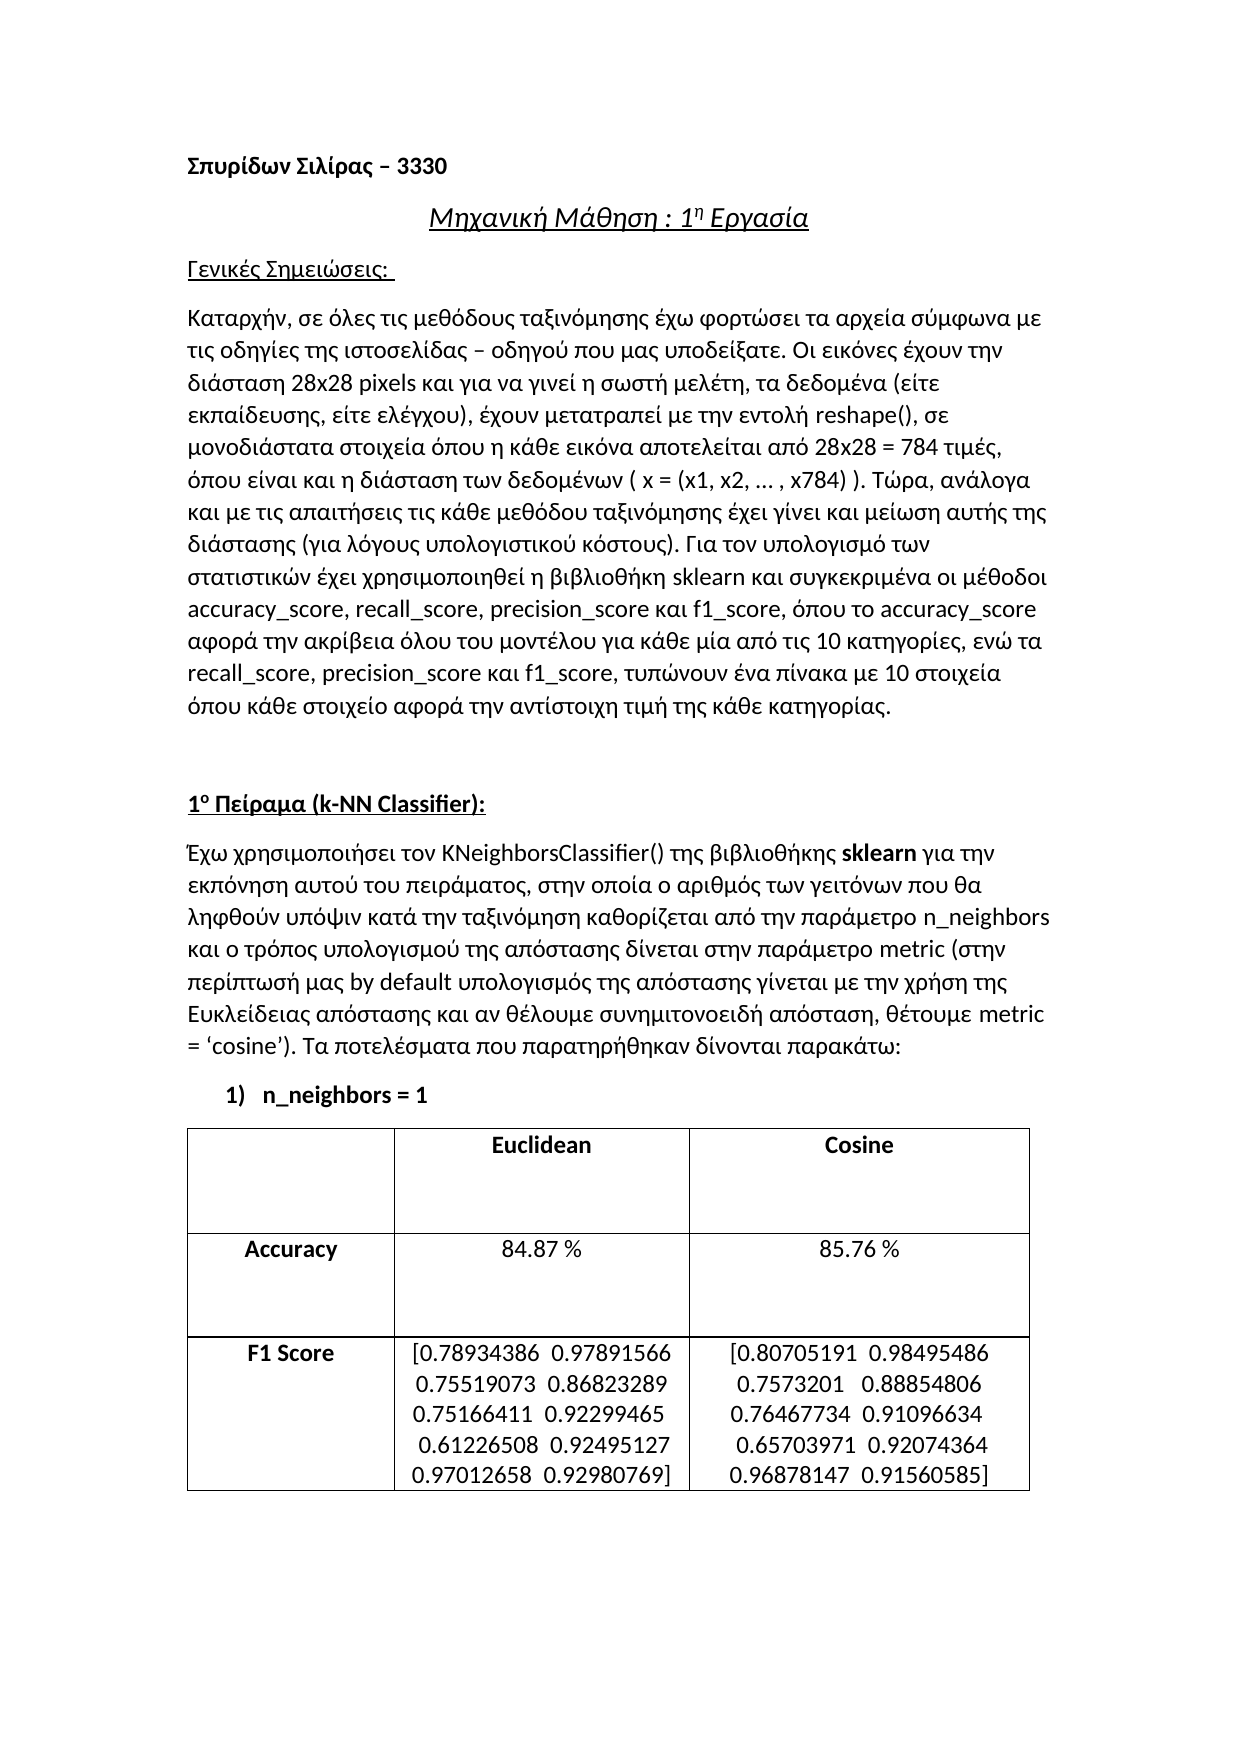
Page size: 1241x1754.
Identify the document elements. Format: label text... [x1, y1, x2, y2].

table_cell [0.78934386 0.97891566 0.75519073 0.86823289 0.75166411 0.92299465 0.61226508 0.92495127 0.97012658 0.92980769] [395, 1338, 689, 1490]
text 1ο Πείραμα (k-NN Classifier): [187, 788, 1053, 818]
text Μηχανική Μάθηση : 1η Εργασία [187, 199, 1053, 234]
list n_neighbors = 1 [225, 1079, 1053, 1110]
table_cell [0.80705191 0.98495486 0.7573201 0.88854806 0.76467734 0.91096634 0.65703971 0.92074364 0.96878147 0.91560585] [690, 1338, 1029, 1490]
table_header Cosine [690, 1129, 1029, 1232]
table_cell Accuracy [188, 1234, 394, 1336]
text Καταρχήν, σε όλες τις μεθόδους ταξινόμησης έχω φορτώσει τα αρχεία σύμφωνα με τις οδηγίες της ιστοσελίδας – οδηγού που μας υποδείξατε. Οι εικόνες έχουν την διάσταση 28x28 pixels και για να γινεί η σωστή μελέτη, τα δεδομένα (είτε εκπαίδευσης, είτε ελέγχου), έχουν μετατραπεί με την εντολή reshape(), σε μονοδιάστατα στοιχεία όπου η κάθε εικόνα αποτελείται από 28x28 = 784 τιμές, όπου είναι και η διάσταση των δεδομένων ( x = (x1, x2, … , x784) ). Τώρα, ανάλογα και με τις απαιτήσεις τις κάθε μεθόδου ταξινόμησης έχει γίνει και μείωση αυτής της διάστασης (για λόγους υπολογιστικού κόστους). Για τον υπολογισμό των στατιστικών έχει χρησιμοποιηθεί η βιβλιοθήκη sklearn και συγκεκριμένα οι μέθοδοι accuracy_score, recall_score, precision_score και f1_score, όπου το accuracy_score αφορά την ακρίβεια όλου του μοντέλου για κάθε μία από τις 10 κατηγορίες, ενώ τα recall_score, precision_score και f1_score, τυπώνουν ένα πίνακα με 10 στοιχεία όπου κάθε στοιχείο αφορά την αντίστοιχη τιμή της κάθε κατηγορίας. [187, 302, 1053, 720]
text Γενικές Σημειώσεις: [187, 253, 1053, 284]
table_cell F1 Score [188, 1338, 394, 1490]
text Έχω χρησιμοποιήσει τον KNeighborsClassifier() της βιβλιοθήκης sklearn για την εκπόνηση αυτού του πειράματος, στην οποία ο αριθμός των γειτόνων που θα ληφθούν υπόψιν κατά την ταξινόμηση καθορίζεται από την παράμετρο n_neighbors και ο τρόπος υπολογισμού της απόστασης δίνεται στην παράμετρο metric (στην περίπτωσή μας by default υπολογισμός της απόστασης γίνεται με την χρήση της Ευκλείδειας απόστασης και αν θέλουμε συνημιτονοειδή απόσταση, θέτουμε metric = ‘cosine’). Τα ποτελέσματα που παρατηρήθηκαν δίνονται παρακάτω: [187, 837, 1053, 1061]
text Σπυρίδων Σιλίρας – 3330 [187, 150, 1053, 181]
table_cell 85.76 % [690, 1234, 1029, 1336]
table_cell 84.87 % [395, 1234, 689, 1336]
table_header [188, 1129, 394, 1232]
table_header Euclidean [395, 1129, 689, 1232]
